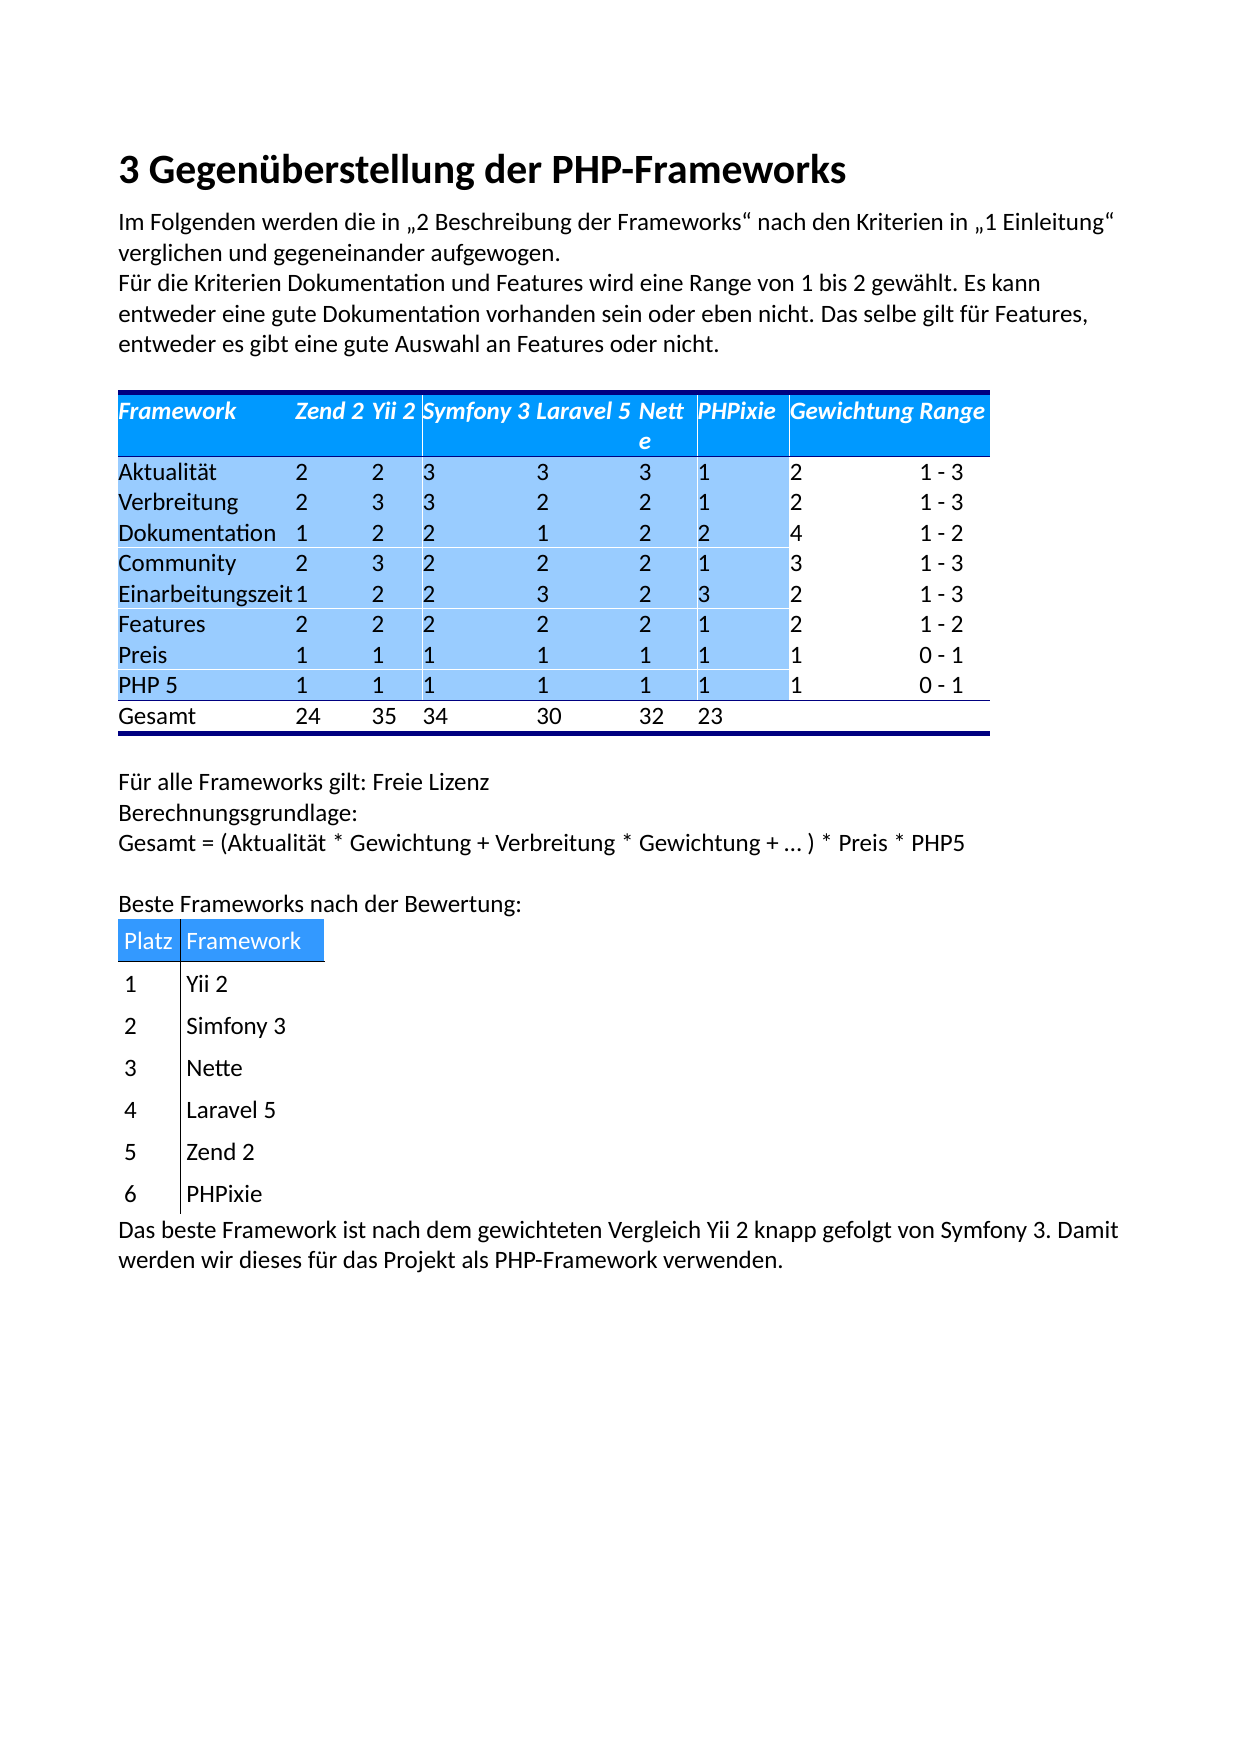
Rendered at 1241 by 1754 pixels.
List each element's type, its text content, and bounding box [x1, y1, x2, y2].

table_cell 3 [790, 548, 919, 578]
subtitle 3 Gegenüberstellung der PHP-Frameworks [118, 143, 1122, 194]
table_cell 1 [639, 639, 697, 669]
table_cell 2 [639, 609, 697, 639]
table_cell 2 [371, 517, 422, 547]
table_cell 3 [371, 486, 422, 517]
table_cell 4 [118, 1088, 180, 1130]
table_cell 1 [698, 548, 789, 578]
table_cell 5 [118, 1130, 180, 1172]
text Berechnungsgrundlage: [118, 797, 1122, 827]
table_cell 1 - 3 [919, 486, 990, 517]
table_cell 2 [639, 486, 697, 517]
table_cell 1 - 2 [919, 517, 990, 547]
table_cell 1 [371, 670, 422, 700]
table_cell 3 [639, 457, 697, 486]
table_cell 1 [423, 639, 536, 669]
table_cell 2 [423, 578, 536, 608]
table_header Framework [118, 395, 295, 456]
text Für die Kriterien Dokumentation und Features wird eine Range von 1 bis 2 gewählt. Es kann entweder eine gute Dokumentation vorhanden sein oder eben nicht. Das selbe gilt für Features, entweder es gibt eine gute Auswahl an Features oder nicht. [118, 267, 1122, 359]
text Das beste Framework ist nach dem gewichteten Vergleich Yii 2 knapp gefolgt von Symfony 3. Damit werden wir dieses für das Projekt als PHP-Framework verwenden. [118, 1214, 1122, 1275]
table_cell 1 [295, 639, 371, 669]
table_cell 1 [536, 670, 639, 700]
table_cell Verbreitung [118, 486, 295, 517]
table_cell 2 [295, 609, 371, 639]
table_cell 2 [639, 578, 697, 608]
table_cell 1 - 3 [919, 578, 990, 608]
text Im Folgenden werden die in „2 Beschreibung der Frameworks“ nach den Kriterien in „1 Einleitung“ verglichen und gegeneinander aufgewogen. [118, 206, 1122, 267]
table_cell Laravel 5 [181, 1088, 324, 1130]
table_cell 0 - 1 [919, 639, 990, 669]
table_header Zend 2 [295, 395, 371, 456]
table_cell Features [118, 609, 295, 639]
table_cell 3 [423, 486, 536, 517]
table_cell [919, 701, 990, 731]
text Beste Frameworks nach der Bewertung: [118, 888, 1122, 919]
table_header Gewichtung [790, 395, 919, 456]
table_cell 1 [698, 639, 789, 669]
table_cell 2 [371, 578, 422, 608]
table_cell 2 [536, 609, 639, 639]
table_header Yii 2 [371, 395, 422, 456]
table_cell 1 [698, 457, 789, 486]
table_cell 1 - 3 [919, 548, 990, 578]
table_cell 1 [698, 670, 789, 700]
table_cell 2 [639, 548, 697, 578]
table_cell 2 [790, 486, 919, 517]
text Gesamt = (Aktualität * Gewichtung + Verbreitung * Gewichtung + … ) * Preis * PHP5 [118, 827, 1122, 858]
table_cell 1 [118, 962, 180, 1004]
table_cell [790, 701, 919, 731]
table_cell 2 [371, 457, 422, 486]
table_cell 1 [639, 670, 697, 700]
table_cell 2 [536, 548, 639, 578]
table_cell 2 [698, 517, 789, 547]
table_cell Simfony 3 [181, 1004, 324, 1046]
table_cell 2 [639, 517, 697, 547]
table_cell 3 [536, 457, 639, 486]
table_cell 1 [536, 639, 639, 669]
table_header Nette [639, 395, 697, 456]
table_cell 3 [536, 578, 639, 608]
table_cell Gesamt [118, 701, 295, 731]
table_cell 1 [790, 639, 919, 669]
table_cell Einarbeitungszeit [118, 578, 295, 608]
table_cell 2 [295, 548, 371, 578]
table_cell 2 [536, 486, 639, 517]
table_cell 4 [790, 517, 919, 547]
table_cell 2 [790, 457, 919, 486]
table_cell 3 [118, 1046, 180, 1088]
table_cell 1 [536, 517, 639, 547]
table_cell Preis [118, 639, 295, 669]
table_cell PHPixie [181, 1172, 324, 1214]
table_cell 1 - 2 [919, 609, 990, 639]
table_cell 2 [371, 609, 422, 639]
text Für alle Frameworks gilt: Freie Lizenz [118, 766, 1122, 797]
table_cell Dokumentation [118, 517, 295, 547]
table_cell 1 [295, 517, 371, 547]
table_cell 1 [698, 609, 789, 639]
table_cell 2 [295, 457, 371, 486]
table_cell 23 [698, 701, 789, 731]
table_cell Community [118, 548, 295, 578]
table_header Platz [118, 919, 180, 961]
table_cell 3 [698, 578, 789, 608]
table_cell 1 [371, 639, 422, 669]
table_cell 1 [295, 670, 371, 700]
table_cell Zend 2 [181, 1130, 324, 1172]
table_header PHPixie [698, 395, 789, 456]
table_cell 2 [790, 578, 919, 608]
table_cell 34 [423, 701, 536, 731]
table_cell 24 [295, 701, 371, 731]
table_cell 3 [371, 548, 422, 578]
table_cell 1 [295, 578, 371, 608]
table_cell 2 [423, 548, 536, 578]
table_header Range [919, 395, 990, 456]
table_cell 2 [423, 517, 536, 547]
table_cell 32 [639, 701, 697, 731]
table_cell 35 [371, 701, 422, 731]
table_cell Yii 2 [181, 962, 324, 1004]
table_cell 3 [423, 457, 536, 486]
table_cell 1 [790, 670, 919, 700]
table_header Laravel 5 [536, 395, 639, 456]
table_cell Aktualität [118, 457, 295, 486]
table_cell 0 - 1 [919, 670, 990, 700]
table_cell 2 [423, 609, 536, 639]
table_cell 2 [790, 609, 919, 639]
table_cell 2 [118, 1004, 180, 1046]
table_cell 6 [118, 1172, 180, 1214]
table_cell 1 [698, 486, 789, 517]
table_header Framework [181, 919, 324, 961]
table_cell PHP 5 [118, 670, 295, 700]
table_cell 1 [423, 670, 536, 700]
table_cell 1 - 3 [919, 457, 990, 486]
table_cell 30 [536, 701, 639, 731]
table_header Symfony 3 [423, 395, 536, 456]
table_cell Nette [181, 1046, 324, 1088]
table_cell 2 [295, 486, 371, 517]
